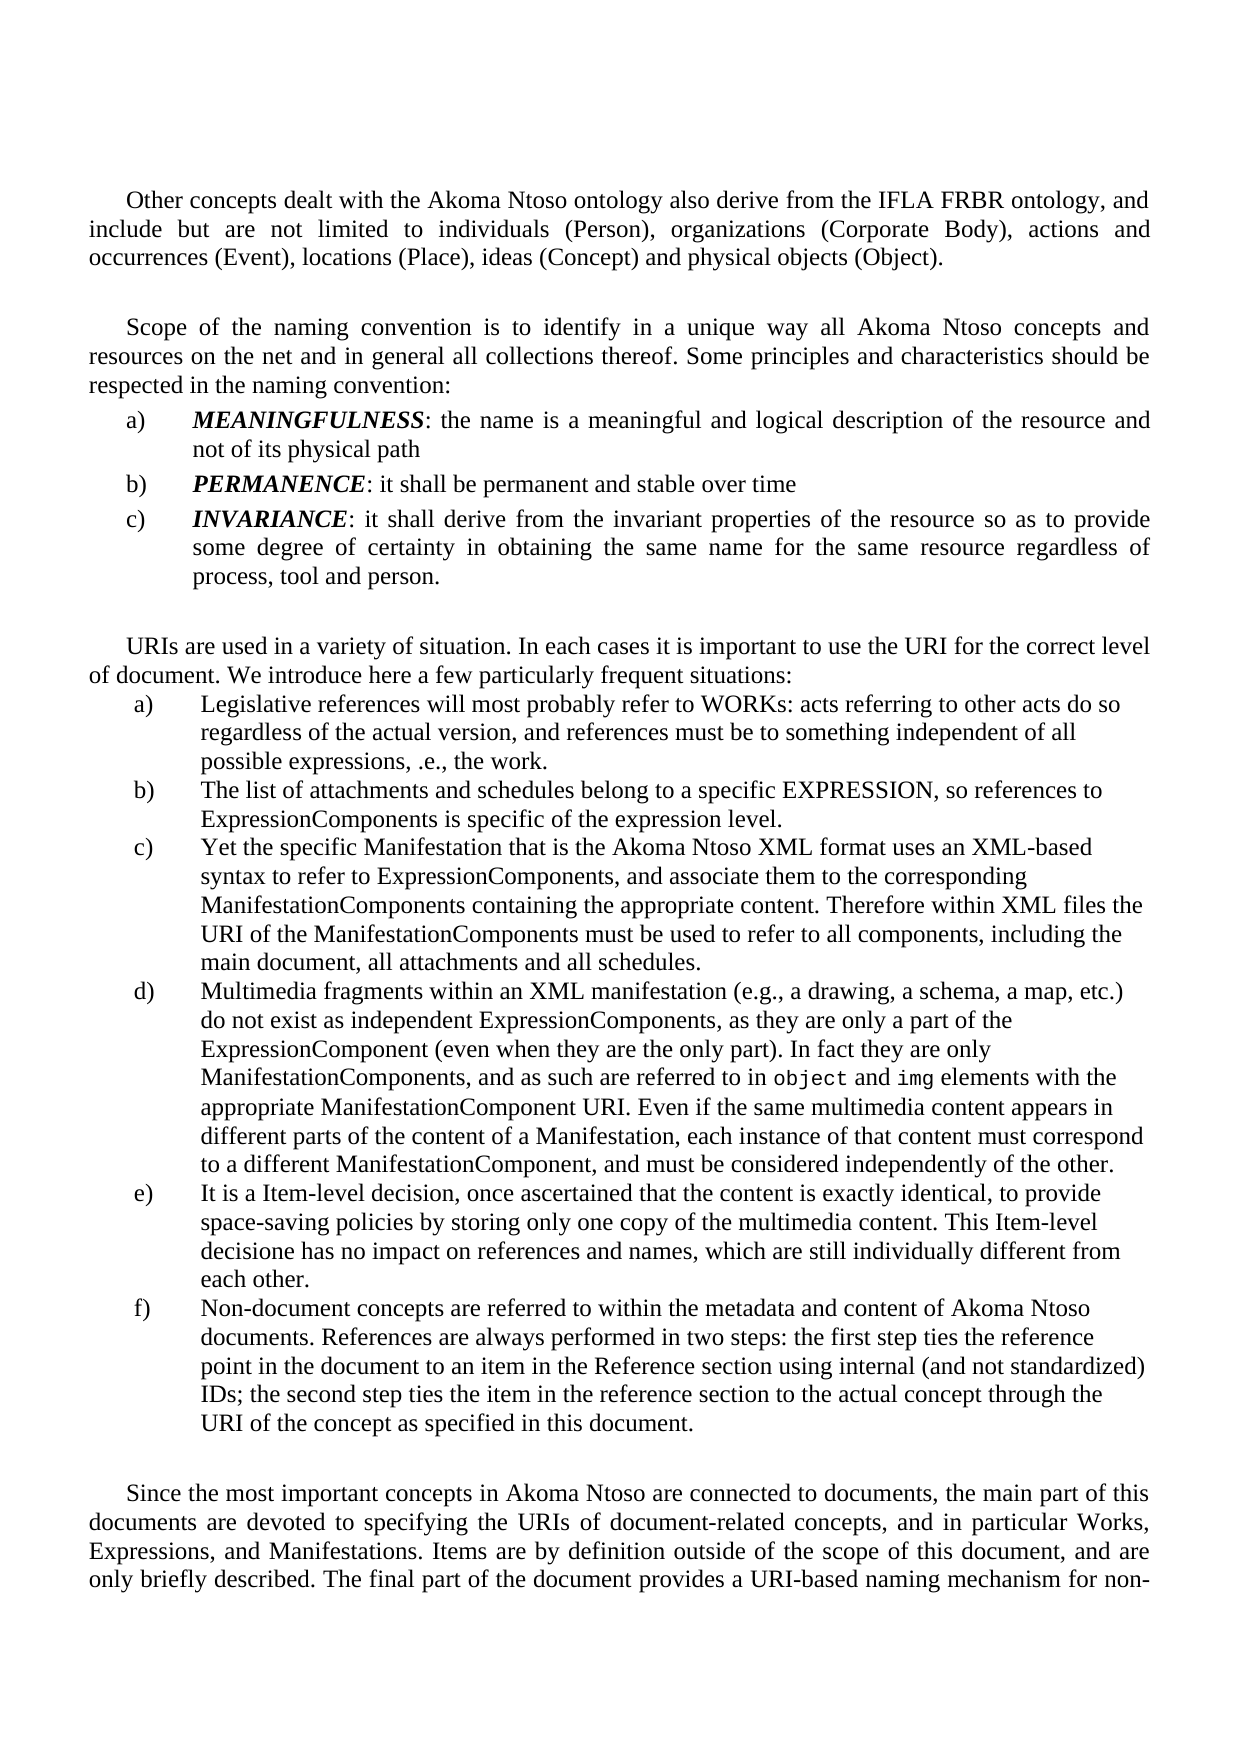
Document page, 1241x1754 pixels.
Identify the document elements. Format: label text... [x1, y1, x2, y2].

text Other concepts dealt with the Akoma Ntoso ontology also derive from the IFLA FRBR ontology, and include but are not limited to individuals (Person), organizations (Corporate Body), actions and occurrences (Event), locations (Place), ideas (Concept) and physical objects (Object). [89, 185, 1151, 271]
list MEANINGFULNESS: the name is a meaningful and logical description of the resource and not of its physical path [126, 405, 1151, 462]
list Non-document concepts are referred to within the metadata and content of Akoma Ntoso documents. References are always performed in two steps: the first step ties the reference point in the document to an item in the Reference section using internal (and not standardized) IDs; the second step ties the item in the reference section to the actual concept through the URI of the concept as specified in this document. [134, 1293, 1151, 1437]
list PERMANENCE: it shall be permanent and stable over time [126, 469, 1151, 497]
text Since the most important concepts in Akoma Ntoso are connected to documents, the main part of this documents are devoted to specifying the URIs of document-related concepts, and in particular Works, Expressions, and Manifestations. Items are by definition outside of the scope of this document, and are only briefly described. The final part of the document provides a URI-based naming mechanism for non- [89, 1478, 1151, 1593]
list It is a Item-level decision, once ascertained that the content is exactly identical, to provide space-saving policies by storing only one copy of the multimedia content. This Item-level decisione has no impact on references and names, which are still individually different from each other. [134, 1178, 1151, 1293]
text Scope of the naming convention is to identify in a unique way all Akoma Ntoso concepts and resources on the net and in general all collections thereof. Some principles and characteristics should be respected in the naming convention: [89, 312, 1151, 399]
list INVARIANCE: it shall derive from the invariant properties of the resource so as to provide some degree of certainty in obtaining the same name for the same resource regardless of process, tool and person. [126, 504, 1151, 590]
list The list of attachments and schedules belong to a specific EXPRESSION, so references to ExpressionComponents is specific of the expression level. [134, 775, 1151, 832]
text URIs are used in a variety of situation. In each cases it is important to use the URI for the correct level of document. We introduce here a few particularly frequent situations: [89, 631, 1151, 689]
list Yet the specific Manifestation that is the Akoma Ntoso XML format uses an XML-based syntax to refer to ExpressionComponents, and associate them to the corresponding ManifestationComponents containing the appropriate content. Therefore within XML files the URI of the ManifestationComponents must be used to refer to all components, including the main document, all attachments and all schedules. [134, 832, 1151, 976]
list Legislative references will most probably refer to WORKs: acts referring to other acts do so regardless of the actual version, and references must be to something independent of all possible expressions, .e., the work. [134, 689, 1151, 775]
list Multimedia fragments within an XML manifestation (e.g., a drawing, a schema, a map, etc.) do not exist as independent ExpressionComponents, as they are only a part of the ExpressionComponent (even when they are the only part). In fact they are only ManifestationComponents, and as such are referred to in object and img elements with the appropriate ManifestationComponent URI. Even if the same multimedia content appears in different parts of the content of a Manifestation, each instance of that content must correspond to a different ManifestationComponent, and must be considered independently of the other. [134, 976, 1151, 1178]
